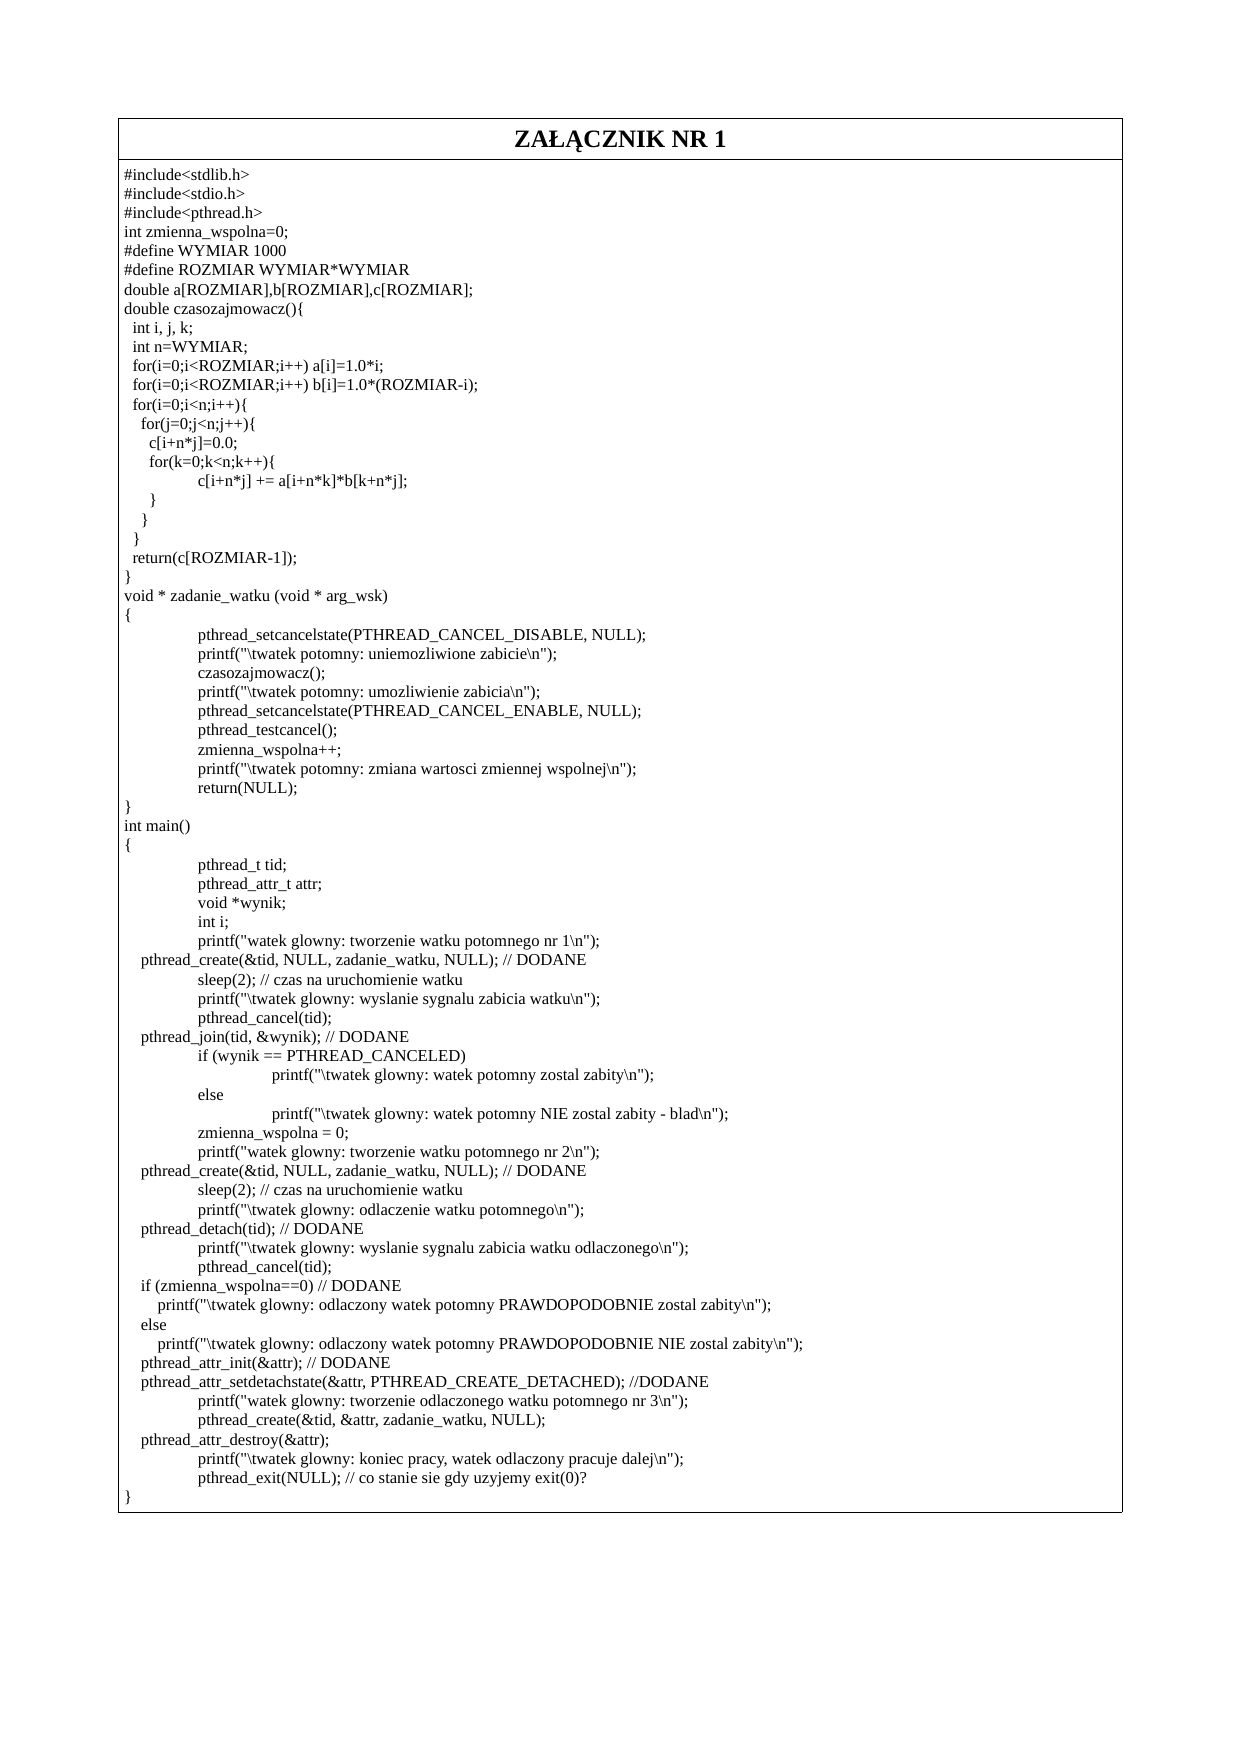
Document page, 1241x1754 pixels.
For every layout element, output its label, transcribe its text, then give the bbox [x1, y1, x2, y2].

table_cell #include<stdlib.h> #include<stdio.h> #include<pthread.h> int zmienna_wspolna=0; #define WYMIAR 1000 #define ROZMIAR WYMIAR*WYMIAR double a[ROZMIAR],b[ROZMIAR],c[ROZMIAR]; double czasozajmowacz(){ int i, j, k; int n=WYMIAR; for(i=0;i<ROZMIAR;i++) a[i]=1.0*i; for(i=0;i<ROZMIAR;i++) b[i]=1.0*(ROZMIAR-i); for(i=0;i<n;i++){ for(j=0;j<n;j++){ c[i+n*j]=0.0; for(k=0;k<n;k++){ c[i+n*j] += a[i+n*k]*b[k+n*j]; } } } return(c[ROZMIAR-1]); } void * zadanie_watku (void * arg_wsk) { pthread_setcancelstate(PTHREAD_CANCEL_DISABLE, NULL); printf("\twatek potomny: uniemozliwione zabicie\n"); czasozajmowacz(); printf("\twatek potomny: umozliwienie zabicia\n"); pthread_setcancelstate(PTHREAD_CANCEL_ENABLE, NULL); pthread_testcancel(); zmienna_wspolna++; printf("\twatek potomny: zmiana wartosci zmiennej wspolnej\n"); return(NULL); } int main() { pthread_t tid; pthread_attr_t attr; void *wynik; int i; printf("watek glowny: tworzenie watku potomnego nr 1\n"); pthread_create(&tid, NULL, zadanie_watku, NULL); // DODANE sleep(2); // czas na uruchomienie watku printf("\twatek glowny: wyslanie sygnalu zabicia watku\n"); pthread_cancel(tid); pthread_join(tid, &wynik); // DODANE if (wynik == PTHREAD_CANCELED) printf("\twatek glowny: watek potomny zostal zabity\n"); else printf("\twatek glowny: watek potomny NIE zostal zabity - blad\n"); zmienna_wspolna = 0; printf("watek glowny: tworzenie watku potomnego nr 2\n"); pthread_create(&tid, NULL, zadanie_watku, NULL); // DODANE sleep(2); // czas na uruchomienie watku printf("\twatek glowny: odlaczenie watku potomnego\n"); pthread_detach(tid); // DODANE printf("\twatek glowny: wyslanie sygnalu zabicia watku odlaczonego\n"); pthread_cancel(tid); if (zmienna_wspolna==0) // DODANE printf("\twatek glowny: odlaczony watek potomny PRAWDOPODOBNIE zostal zabity\n"); else printf("\twatek glowny: odlaczony watek potomny PRAWDOPODOBNIE NIE zostal zabity\n"); pthread_attr_init(&attr); // DODANE pthread_attr_setdetachstate(&attr, PTHREAD_CREATE_DETACHED); //DODANE printf("watek glowny: tworzenie odlaczonego watku potomnego nr 3\n"); pthread_create(&tid, &attr, zadanie_watku, NULL); pthread_attr_destroy(&attr); printf("\twatek glowny: koniec pracy, watek odlaczony pracuje dalej\n"); pthread_exit(NULL); // co stanie sie gdy uzyjemy exit(0)? } [119, 160, 1122, 1512]
table_header ZAŁĄCZNIK NR 1 [119, 119, 1122, 158]
